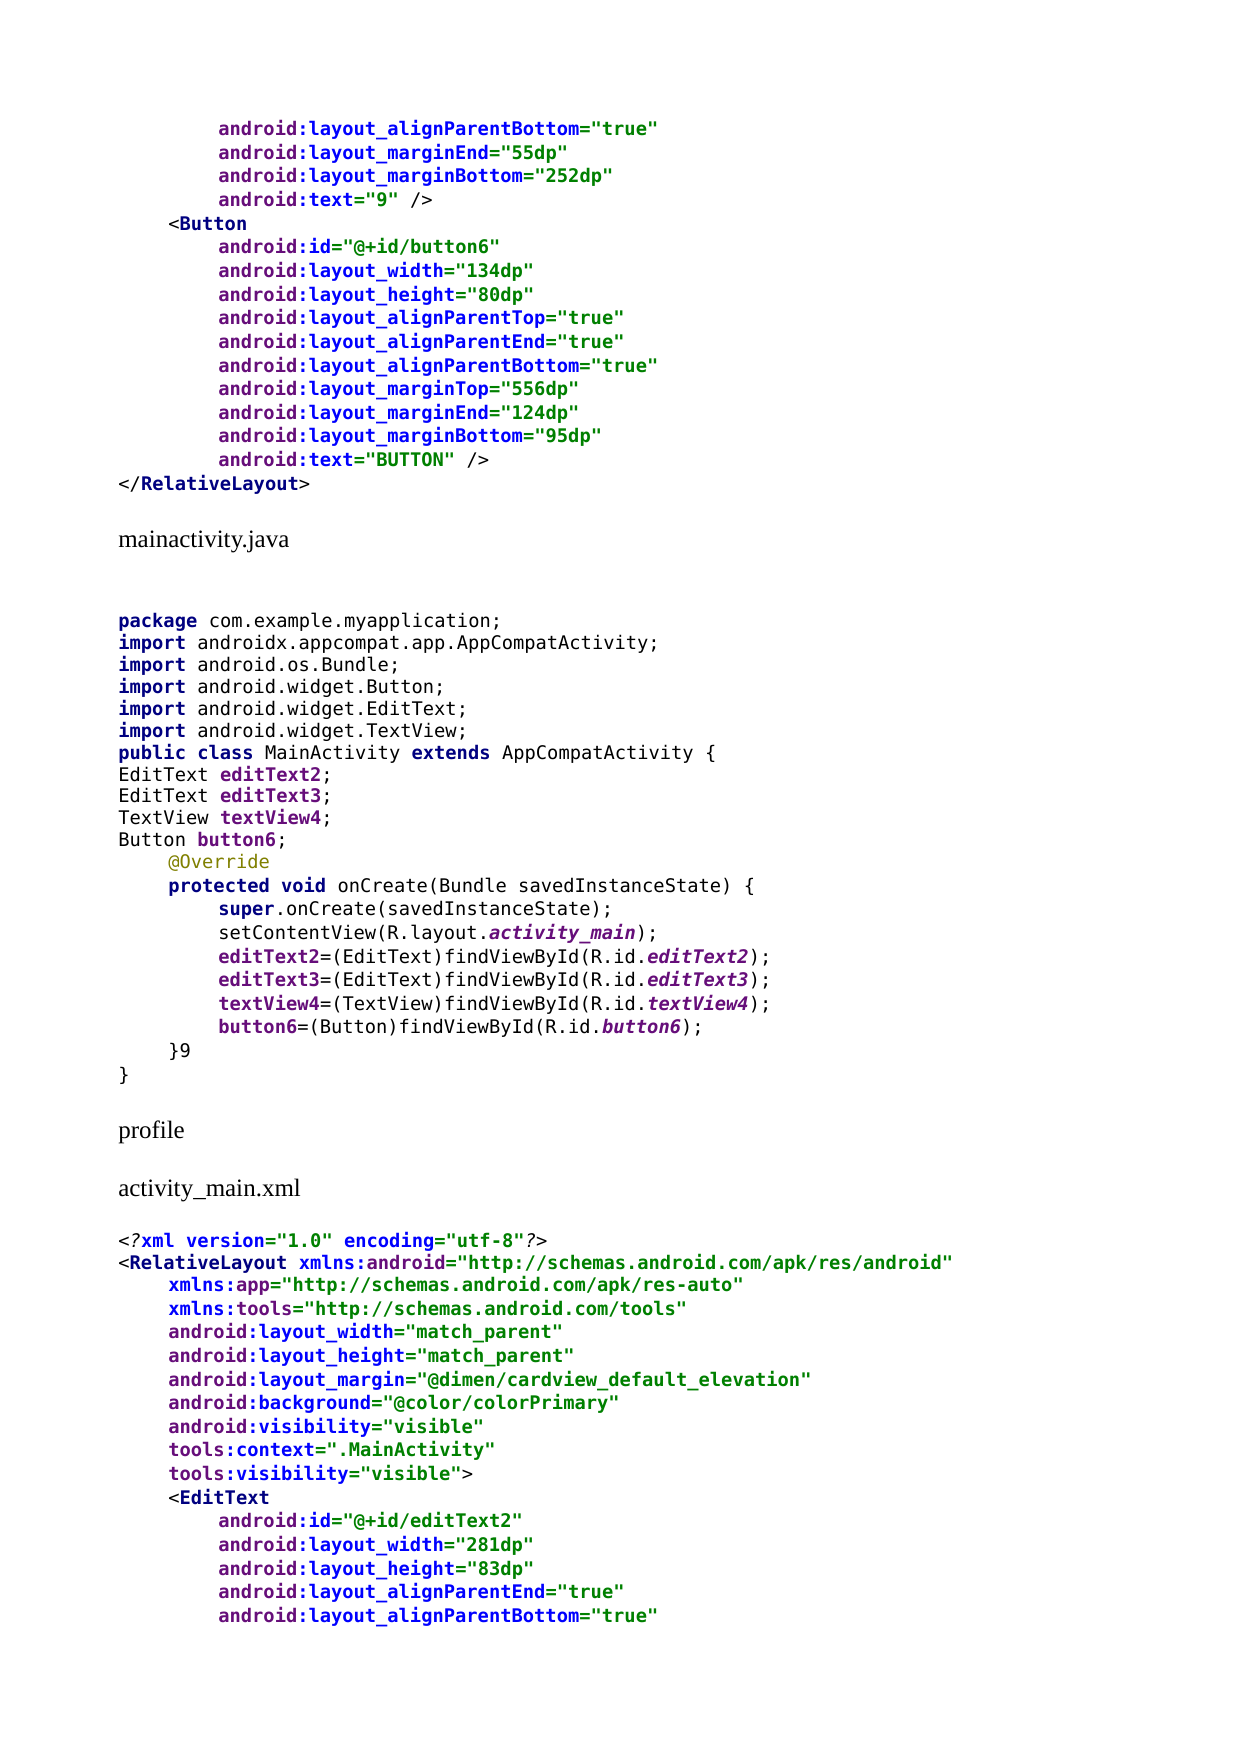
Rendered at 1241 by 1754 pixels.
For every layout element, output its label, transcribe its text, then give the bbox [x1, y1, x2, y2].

text android:layout_alignParentTop="true" [118, 307, 1122, 331]
text } [118, 1064, 1122, 1086]
text Button button6; [118, 829, 1122, 851]
text android:layout_alignParentEnd="true" [118, 331, 1122, 354]
text android:layout_marginTop="556dp" [118, 378, 1122, 402]
text android:text="BUTTON" /> [118, 449, 1122, 473]
text tools:visibility="visible"> [118, 1463, 1122, 1487]
text <RelativeLayout xmlns:android="http://schemas.android.com/apk/res/android" [118, 1252, 1122, 1274]
text <EditText [118, 1487, 1122, 1510]
text xmlns:app="http://schemas.android.com/apk/res-auto" [118, 1274, 1122, 1298]
text android:layout_marginBottom="95dp" [118, 426, 1122, 449]
text textView4=(TextView)findViewById(R.id.textView4); [118, 993, 1122, 1017]
text android:layout_width="134dp" [118, 260, 1122, 284]
text android:id="@+id/editText2" [118, 1510, 1122, 1534]
text mainactivity.java [118, 524, 1122, 553]
text android:background="@color/colorPrimary" [118, 1392, 1122, 1416]
text import android.widget.Button; [118, 676, 1122, 698]
text import android.widget.EditText; [118, 698, 1122, 720]
text android:layout_marginBottom="252dp" [118, 165, 1122, 189]
text activity_main.xml [118, 1173, 1122, 1201]
text @Override [118, 851, 1122, 875]
text package com.example.myapplication; [118, 610, 1122, 632]
text <?xml version="1.0" encoding="utf-8"?> [118, 1230, 1122, 1252]
text button6=(Button)findViewById(R.id.button6); [118, 1017, 1122, 1040]
text import androidx.appcompat.app.AppCompatActivity; [118, 632, 1122, 654]
text xmlns:tools="http://schemas.android.com/tools" [118, 1298, 1122, 1321]
text android:layout_alignParentBottom="true" [118, 118, 1122, 142]
text }9 [118, 1040, 1122, 1064]
text EditText editText2; [118, 763, 1122, 785]
text android:layout_alignParentBottom="true" [118, 1605, 1122, 1629]
text android:layout_marginEnd="124dp" [118, 402, 1122, 426]
text android:text="9" /> [118, 189, 1122, 213]
text android:id="@+id/button6" [118, 236, 1122, 260]
text editText3=(EditText)findViewById(R.id.editText3); [118, 969, 1122, 993]
text android:layout_height="match_parent" [118, 1345, 1122, 1368]
text <Button [118, 213, 1122, 236]
text setContentView(R.layout.activity_main); [118, 922, 1122, 946]
text editText2=(EditText)findViewById(R.id.editText2); [118, 946, 1122, 969]
text </RelativeLayout> [118, 473, 1122, 495]
text profile [118, 1115, 1122, 1144]
text import android.widget.TextView; [118, 720, 1122, 742]
text android:visibility="visible" [118, 1416, 1122, 1439]
text TextView textView4; [118, 807, 1122, 829]
text protected void onCreate(Bundle savedInstanceState) { [118, 875, 1122, 898]
text import android.os.Bundle; [118, 654, 1122, 676]
text android:layout_width="match_parent" [118, 1321, 1122, 1345]
text android:layout_height="80dp" [118, 284, 1122, 307]
text android:layout_marginEnd="55dp" [118, 142, 1122, 165]
text android:layout_alignParentBottom="true" [118, 354, 1122, 378]
text android:layout_height="83dp" [118, 1558, 1122, 1581]
text android:layout_alignParentEnd="true" [118, 1581, 1122, 1605]
text tools:context=".MainActivity" [118, 1439, 1122, 1463]
text android:layout_width="281dp" [118, 1534, 1122, 1558]
text public class MainActivity extends AppCompatActivity { [118, 742, 1122, 763]
text EditText editText3; [118, 785, 1122, 807]
text android:layout_margin="@dimen/cardview_default_elevation" [118, 1368, 1122, 1392]
text super.onCreate(savedInstanceState); [118, 898, 1122, 922]
